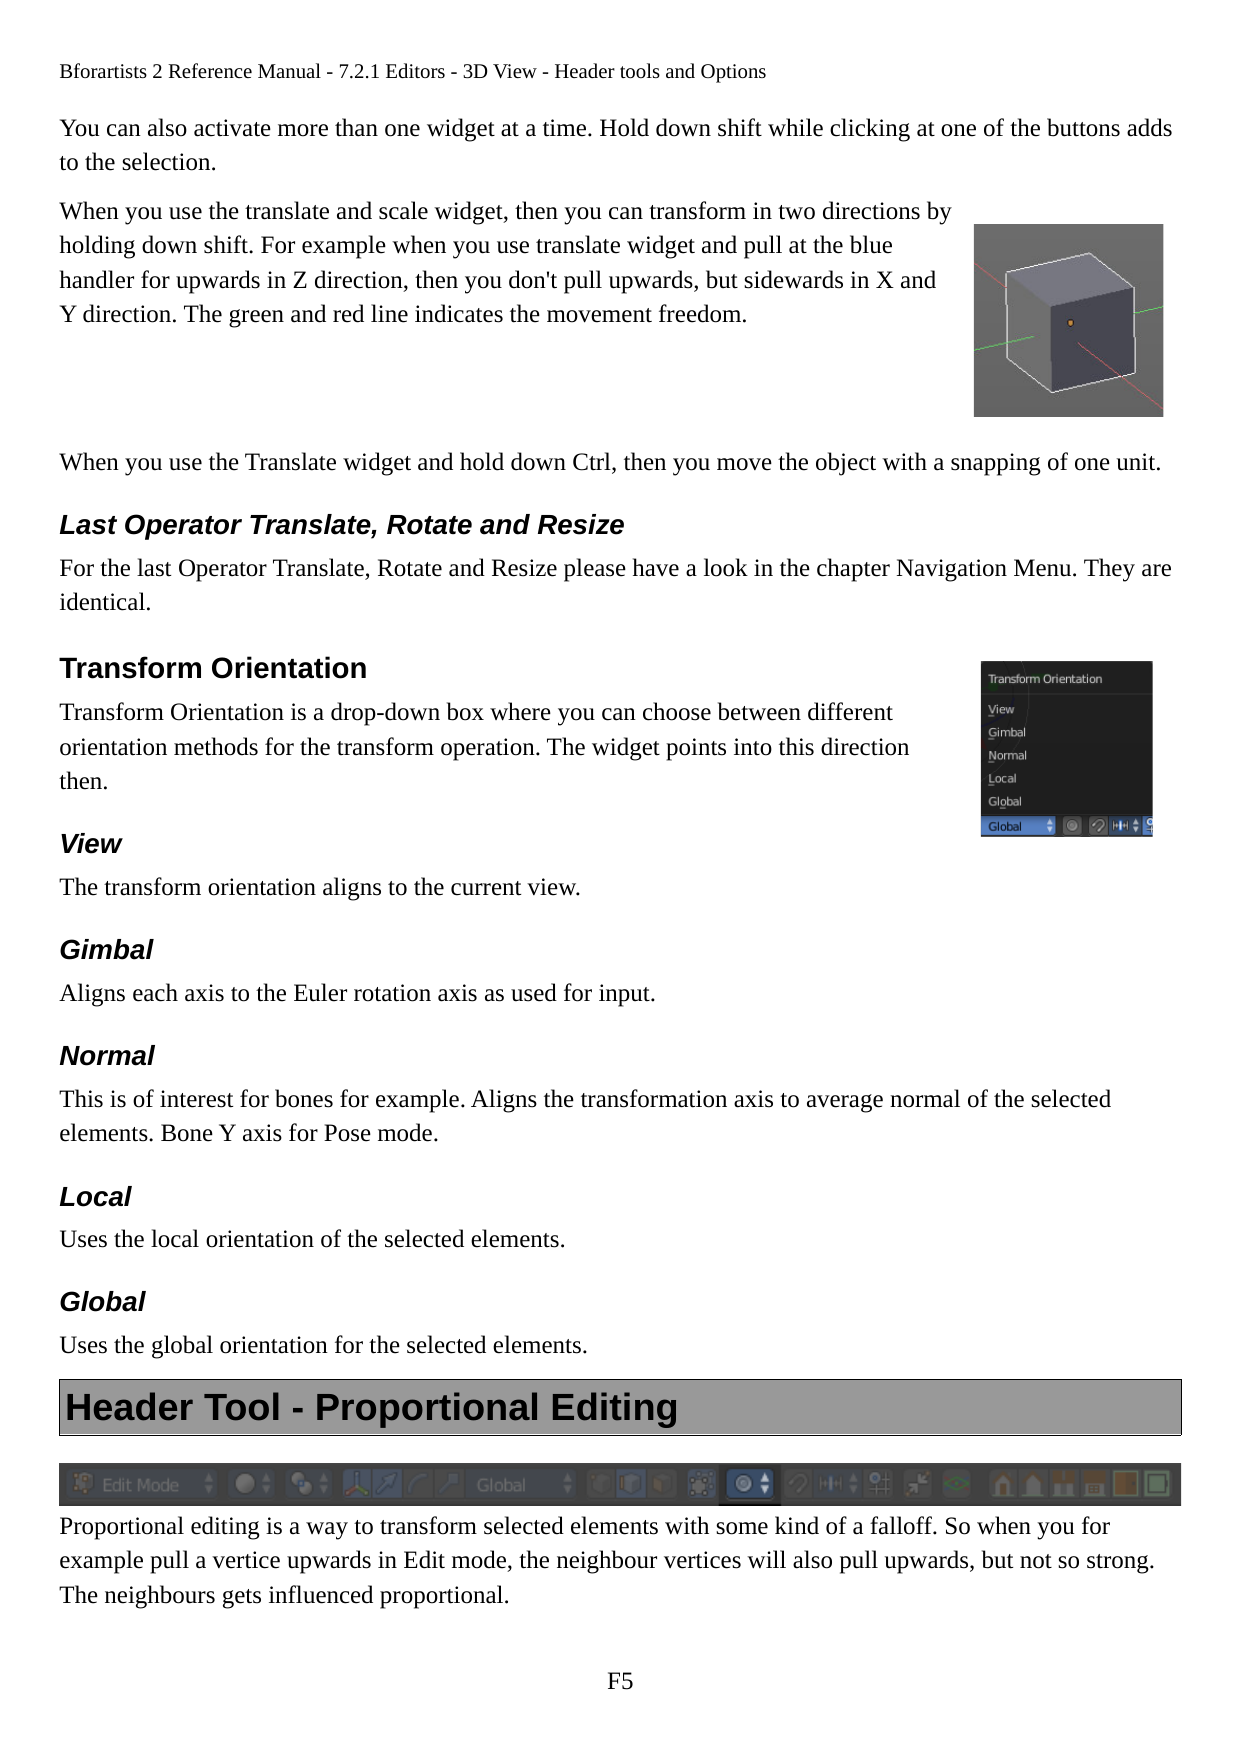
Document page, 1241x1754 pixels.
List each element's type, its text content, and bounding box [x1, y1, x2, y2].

subtitle Gimbal [59, 933, 1181, 965]
text This is of interest for bones for example. Aligns the transformation axis to average normal of the selected elements. Bone Y axis for Pose mode. [59, 1084, 1181, 1147]
picture [973, 224, 1164, 417]
text For the last Operator Translate, Rotate and Resize please have a look in the chapter Navigation Menu. They are identical. [59, 553, 1181, 616]
subtitle Local [59, 1180, 1181, 1212]
text Uses the global orientation for the selected elements. [59, 1330, 1181, 1359]
text Transform Orientation is a drop-down box where you can choose between different orientation methods for the transform operation. The widget points into this direction then. [59, 697, 980, 795]
subtitle Transform Orientation [59, 651, 1181, 684]
text When you use the Translate widget and hold down Ctrl, then you move the object with a snapping of one unit. [59, 447, 1181, 476]
text When you use the translate and scale widget, then you can transform in two directions by holding down shift. For example when you use translate widget and pull at the blue handler for upwards in Z direction, then you don't pull upwards, but sidewards in X and Y direction. The green and red line indicates the movement freedom. [59, 196, 1181, 328]
text Proportional editing is a way to transform selected elements with some kind of a falloff. So when you for example pull a vertice upwards in Edit mode, the neighbour vertices will also pull upwards, but not so strong. The neighbours gets influenced proportional. [59, 1506, 1181, 1609]
table_header Header Tool - Proportional Editing [60, 1380, 1181, 1434]
subtitle Normal [59, 1039, 1181, 1071]
subtitle View [59, 828, 1181, 859]
picture [59, 1463, 1182, 1506]
text Uses the local orientation of the selected elements. [59, 1224, 1181, 1253]
text Aligns each axis to the Euler rotation axis as used for input. [59, 978, 1181, 1007]
text The transform orientation aligns to the current view. [59, 872, 1181, 901]
subtitle Global [59, 1286, 1181, 1318]
text You can also activate more than one widget at a time. Hold down shift while clicking at one of the buttons adds to the selection. [59, 113, 1181, 176]
subtitle Last Operator Translate, Rotate and Resize [59, 508, 1181, 540]
picture [980, 661, 1153, 837]
